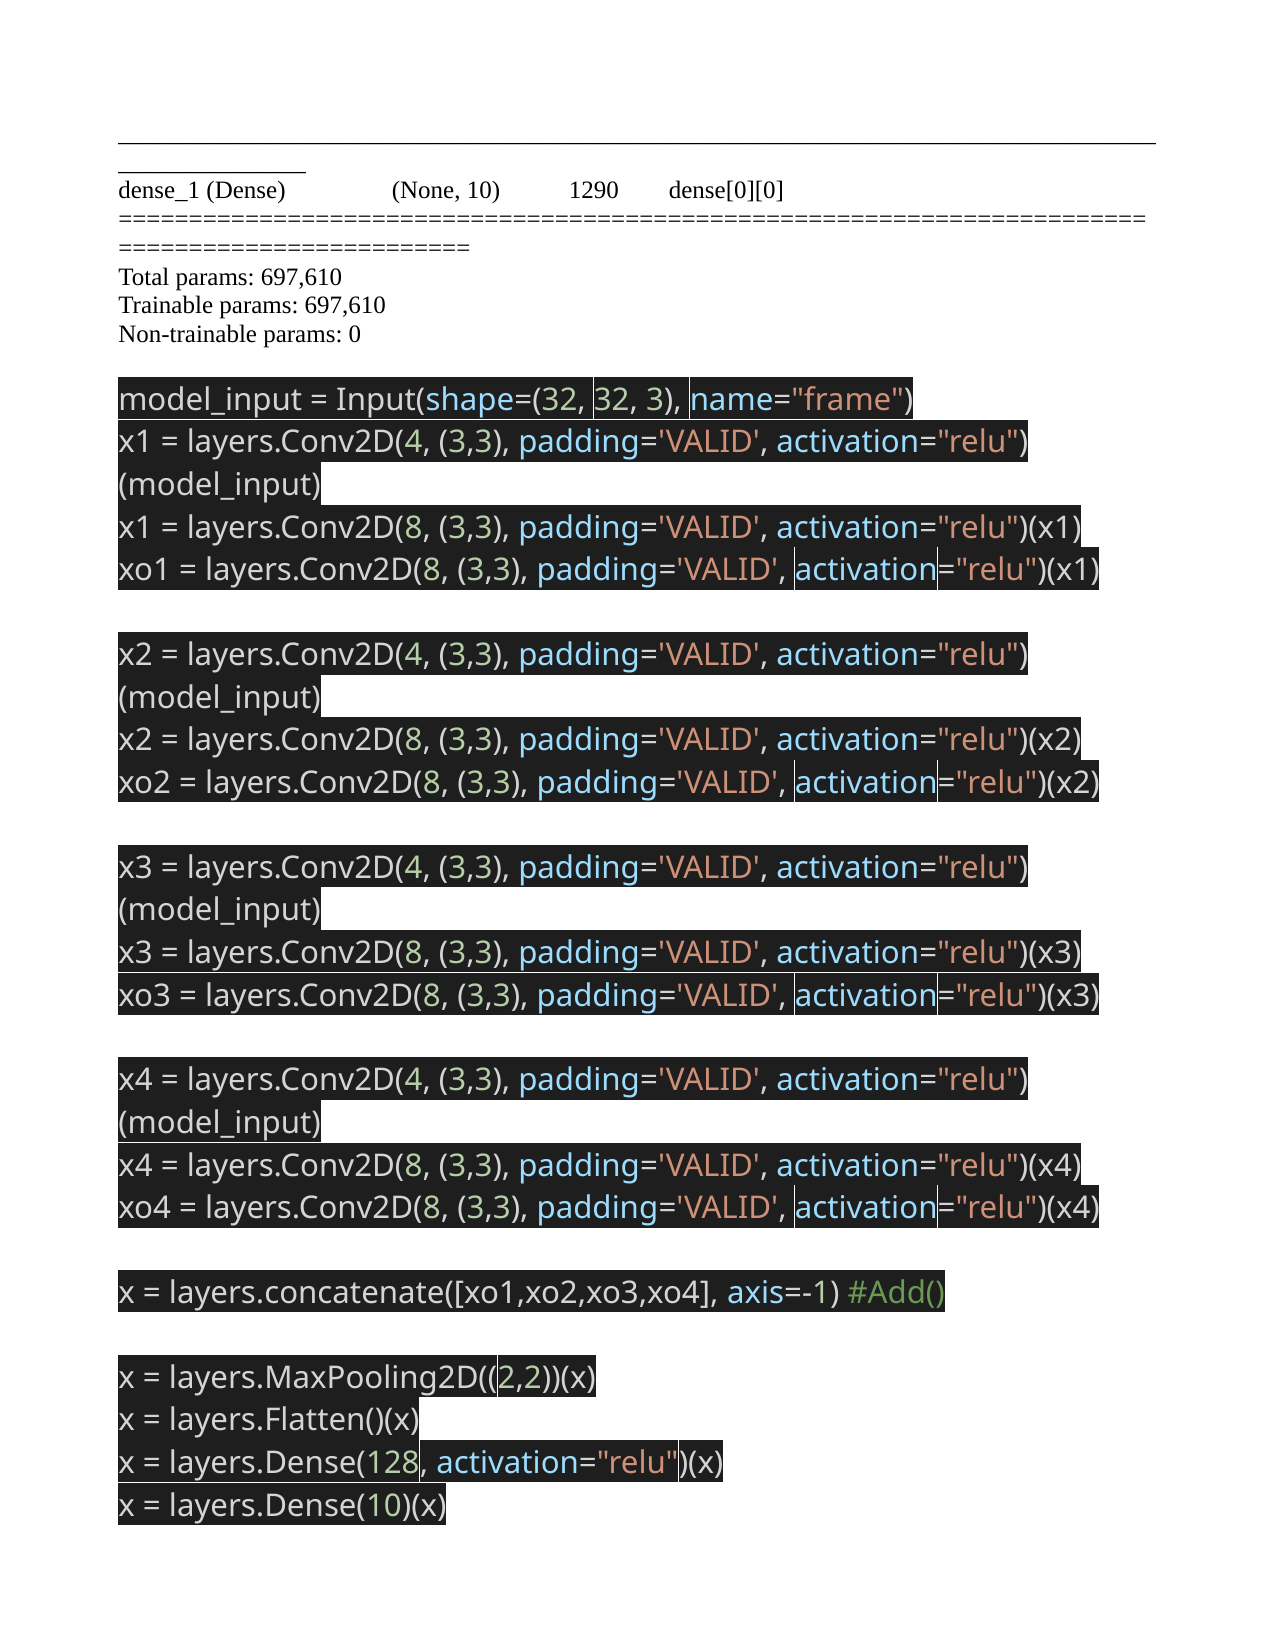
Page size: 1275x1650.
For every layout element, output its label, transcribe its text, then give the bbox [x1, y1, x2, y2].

text x2 = layers.Conv2D(8, (3,3), padding='VALID', activation="relu")(x2) [118, 717, 1157, 760]
text xo1 = layers.Conv2D(8, (3,3), padding='VALID', activation="relu")(x1) [118, 547, 1157, 590]
text x = layers.Dense(10)(x) [118, 1482, 1157, 1525]
text x2 = layers.Conv2D(4, (3,3), padding='VALID', activation="relu")(model_input) [118, 632, 1157, 717]
text __________________________________________________________________________________________________ [118, 118, 1157, 176]
text x3 = layers.Conv2D(8, (3,3), padding='VALID', activation="relu")(x3) [118, 930, 1157, 972]
text x = layers.concatenate([xo1,xo2,xo3,xo4], axis=-1) #Add() [118, 1270, 1157, 1312]
text Total params: 697,610 [118, 262, 1157, 291]
text x = layers.MaxPooling2D((2,2))(x) [118, 1355, 1157, 1397]
text x4 = layers.Conv2D(4, (3,3), padding='VALID', activation="relu")(model_input) [118, 1057, 1157, 1142]
text Trainable params: 697,610 [118, 291, 1157, 319]
text ================================================================================================== [118, 204, 1157, 262]
text xo2 = layers.Conv2D(8, (3,3), padding='VALID', activation="relu")(x2) [118, 760, 1157, 802]
text Non-trainable params: 0 [118, 319, 1157, 348]
text x1 = layers.Conv2D(8, (3,3), padding='VALID', activation="relu")(x1) [118, 505, 1157, 547]
text dense_1 (Dense) (None, 10) 1290 dense[0][0] [118, 176, 1157, 204]
text x1 = layers.Conv2D(4, (3,3), padding='VALID', activation="relu")(model_input) [118, 419, 1157, 505]
text x = layers.Flatten()(x) [118, 1397, 1157, 1440]
text model_input = Input(shape=(32, 32, 3), name="frame") [118, 377, 1157, 419]
text x3 = layers.Conv2D(4, (3,3), padding='VALID', activation="relu")(model_input) [118, 845, 1157, 930]
text xo4 = layers.Conv2D(8, (3,3), padding='VALID', activation="relu")(x4) [118, 1185, 1157, 1228]
text xo3 = layers.Conv2D(8, (3,3), padding='VALID', activation="relu")(x3) [118, 972, 1157, 1015]
text x = layers.Dense(128, activation="relu")(x) [118, 1440, 1157, 1482]
text x4 = layers.Conv2D(8, (3,3), padding='VALID', activation="relu")(x4) [118, 1142, 1157, 1185]
